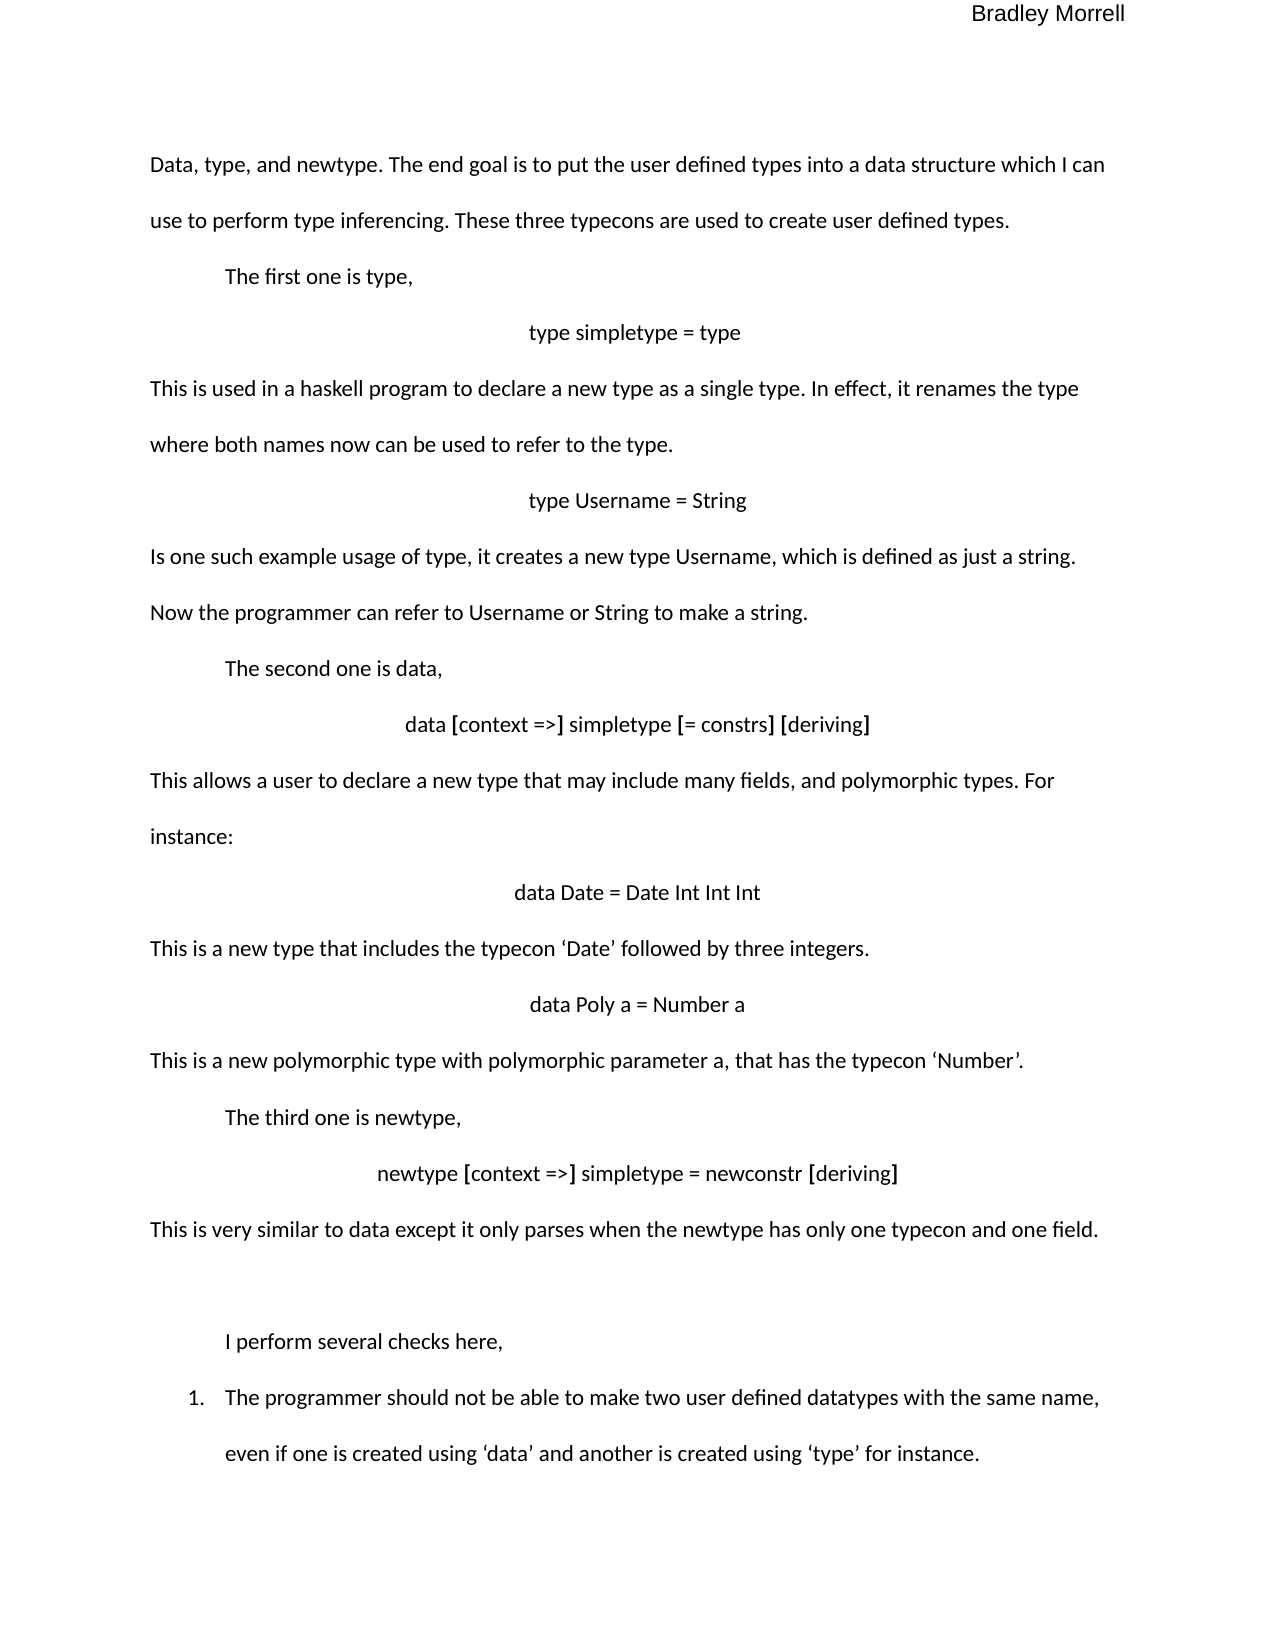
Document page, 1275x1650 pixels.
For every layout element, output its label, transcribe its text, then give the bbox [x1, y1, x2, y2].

text This is a new type that includes the typecon ‘Date’ followed by three integers. [150, 934, 1125, 963]
list The programmer should not be able to make two user defined datatypes with the same name, even if one is created using ‘data’ and another is created using ‘type’ for instance. [187, 1383, 1125, 1467]
text Is one such example usage of type, it creates a new type Username, which is defined as just a string. Now the programmer can refer to Username or String to make a string. [150, 542, 1125, 626]
text The first one is type, [150, 262, 1125, 290]
text I perform several checks here, [150, 1327, 1125, 1355]
text The third one is newtype, [150, 1103, 1125, 1131]
text Data, type, and newtype. The end goal is to put the user defined types into a data structure which I can use to perform type inferencing. These three typecons are used to create user defined types. [150, 150, 1125, 234]
text data Date = Date Int Int Int [150, 878, 1125, 907]
text newtype [context =>] simpletype = newconstr [deriving] [150, 1159, 1125, 1187]
text This is used in a haskell program to declare a new type as a single type. In effect, it renames the type where both names now can be used to refer to the type. [150, 374, 1125, 458]
text This allows a user to declare a new type that may include many fields, and polymorphic types. For instance: [150, 766, 1125, 851]
text data [context =>] simpletype [= constrs] [deriving] [150, 710, 1125, 738]
text type Username = String [150, 486, 1125, 514]
text This is very similar to data except it only parses when the newtype has only one typecon and one field. [150, 1215, 1125, 1243]
text data Poly a = Number a [150, 991, 1125, 1019]
text The second one is data, [150, 654, 1125, 682]
text type simpletype = type [150, 318, 1125, 346]
text This is a new polymorphic type with polymorphic parameter a, that has the typecon ‘Number’. [150, 1047, 1125, 1075]
